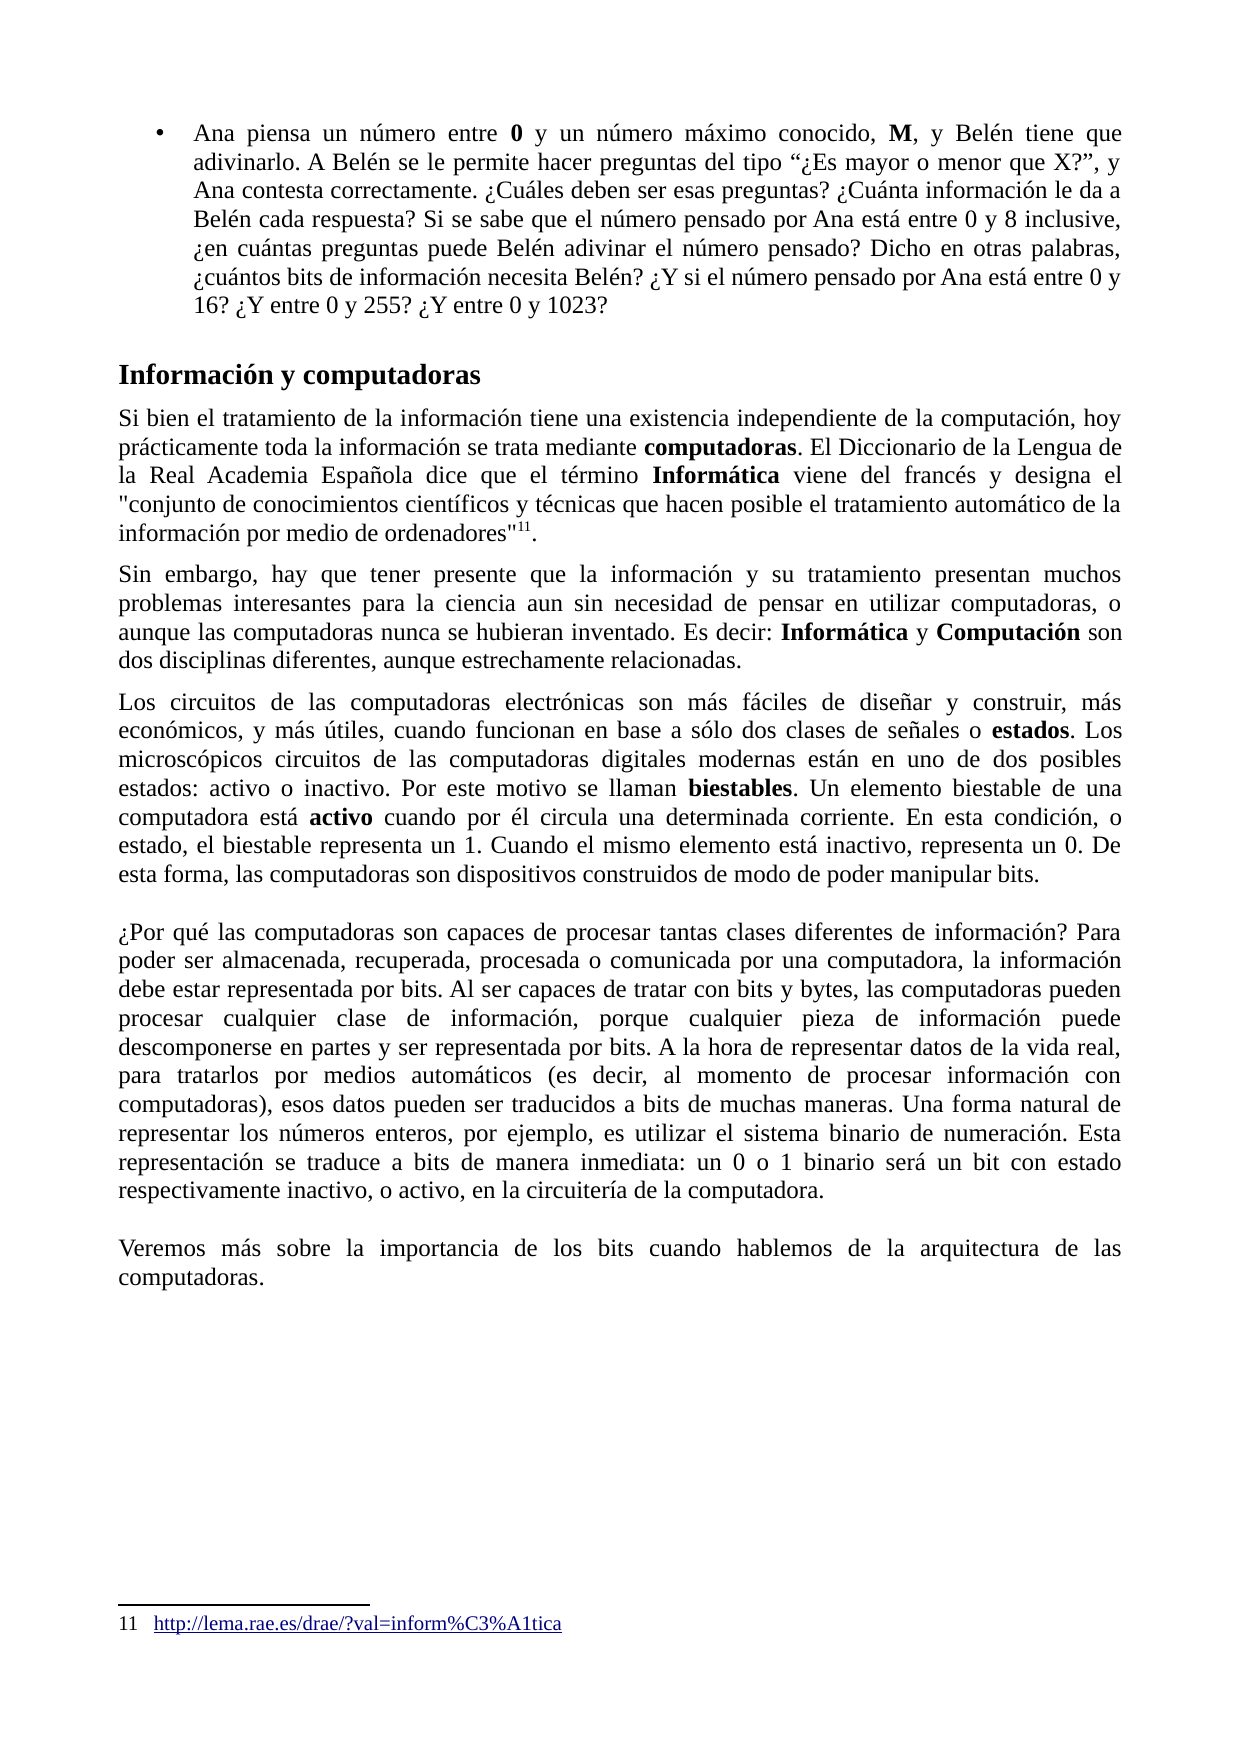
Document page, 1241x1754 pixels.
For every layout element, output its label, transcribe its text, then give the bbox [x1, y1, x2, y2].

text ¿Por qué las computadoras son capaces de procesar tantas clases diferentes de información? Para poder ser almacenada, recuperada, procesada o comunicada por una computadora, la información debe estar representada por bits. Al ser capaces de tratar con bits y bytes, las computadoras pueden procesar cualquier clase de información, porque cualquier pieza de información puede descomponerse en partes y ser representada por bits. A la hora de representar datos de la vida real, para tratarlos por medios automáticos (es decir, al momento de procesar información con computadoras), esos datos pueden ser traducidos a bits de muchas maneras. Una forma natural de representar los números enteros, por ejemplo, es utilizar el sistema binario de numeración. Esta representación se traduce a bits de manera inmediata: un 0 o 1 binario será un bit con estado respectivamente inactivo, o activo, en la circuitería de la computadora. [118, 917, 1122, 1204]
text Veremos más sobre la importancia de los bits cuando hablemos de la arquitectura de las computadoras. [118, 1233, 1122, 1290]
list Ana piensa un número entre 0 y un número máximo conocido, M, y Belén tiene que adivinarlo. A Belén se le permite hacer preguntas del tipo “¿Es mayor o menor que X?”, y Ana contesta correctamente. ¿Cuáles deben ser esas preguntas? ¿Cuánta información le da a Belén cada respuesta? Si se sabe que el número pensado por Ana está entre 0 y 8 inclusive, ¿en cuántas preguntas puede Belén adivinar el número pensado? Dicho en otras palabras, ¿cuántos bits de información necesita Belén? ¿Y si el número pensado por Ana está entre 0 y 16? ¿Y entre 0 y 255? ¿Y entre 0 y 1023? [156, 118, 1122, 319]
text Si bien el tratamiento de la información tiene una existencia independiente de la computación, hoy prácticamente toda la información se trata mediante computadoras. El Diccionario de la Lengua de la Real Academia Española dice que el término Informática viene del francés y designa el "conjunto de conocimientos científicos y técnicas que hacen posible el tratamiento automático de la información por medio de ordenadores". [118, 403, 1122, 547]
text Sin embargo, hay que tener presente que la información y su tratamiento presentan muchos problemas interesantes para la ciencia aun sin necesidad de pensar en utilizar computadoras, o aunque las computadoras nunca se hubieran inventado. Es decir: Informática y Computación son dos disciplinas diferentes, aunque estrechamente relacionadas. [118, 559, 1122, 674]
subtitle Información y computadoras [118, 357, 1122, 390]
text Los circuitos de las computadoras electrónicas son más fáciles de diseñar y construir, más económicos, y más útiles, cuando funcionan en base a sólo dos clases de señales o estados. Los microscópicos circuitos de las computadoras digitales modernas están en uno de dos posibles estados: activo o inactivo. Por este motivo se llaman biestables. Un elemento biestable de una computadora está activo cuando por él circula una determinada corriente. En esta condición, o estado, el biestable representa un 1. Cuando el mismo elemento está inactivo, representa un 0. De esta forma, las computadoras son dispositivos construidos de modo de poder manipular bits. [118, 687, 1122, 888]
text http://lema.rae.es/drae/?val=inform%C3%A1tica [118, 1611, 1122, 1635]
